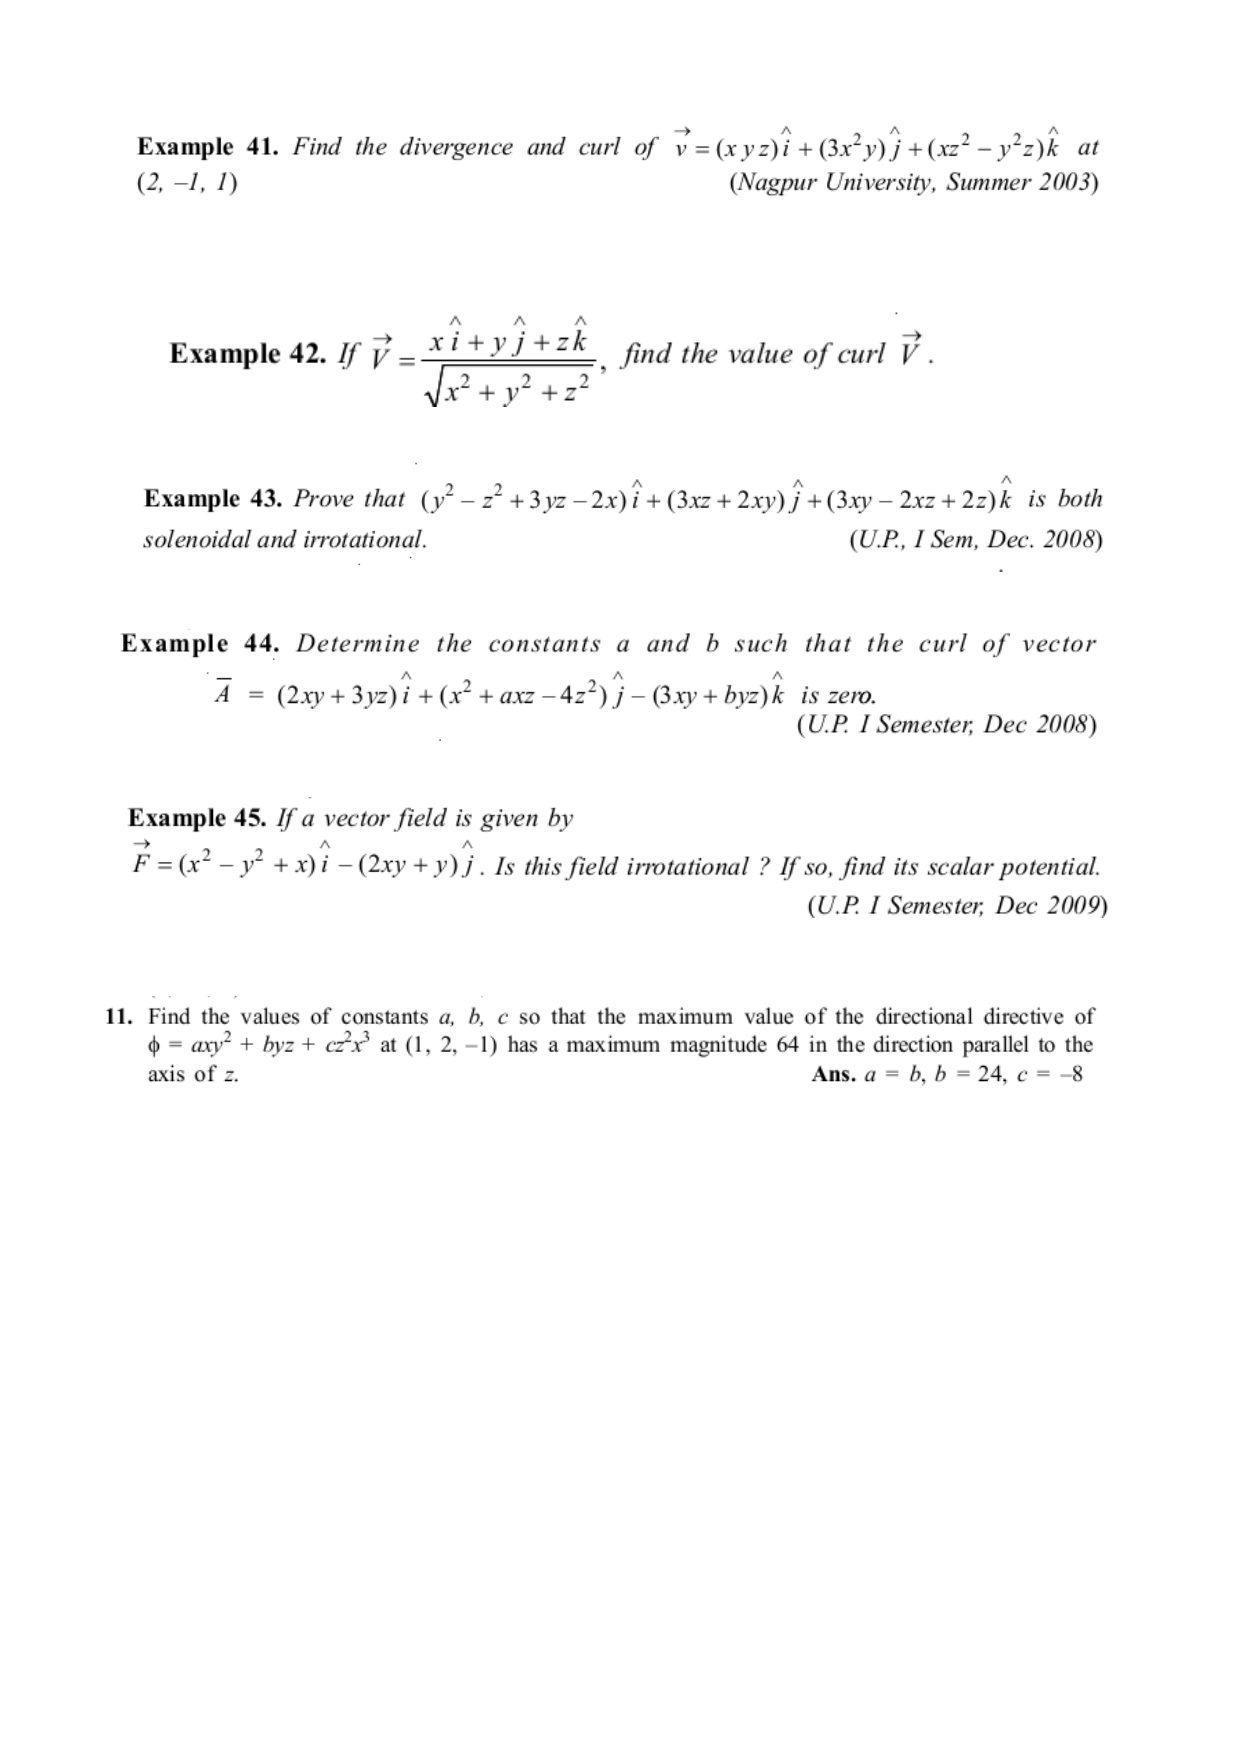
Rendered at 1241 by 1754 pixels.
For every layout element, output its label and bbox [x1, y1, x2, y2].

picture [118, 797, 1123, 918]
picture [102, 996, 1107, 1087]
picture [142, 305, 945, 407]
picture [118, 459, 1123, 572]
picture [111, 629, 1116, 741]
picture [118, 118, 1123, 201]
